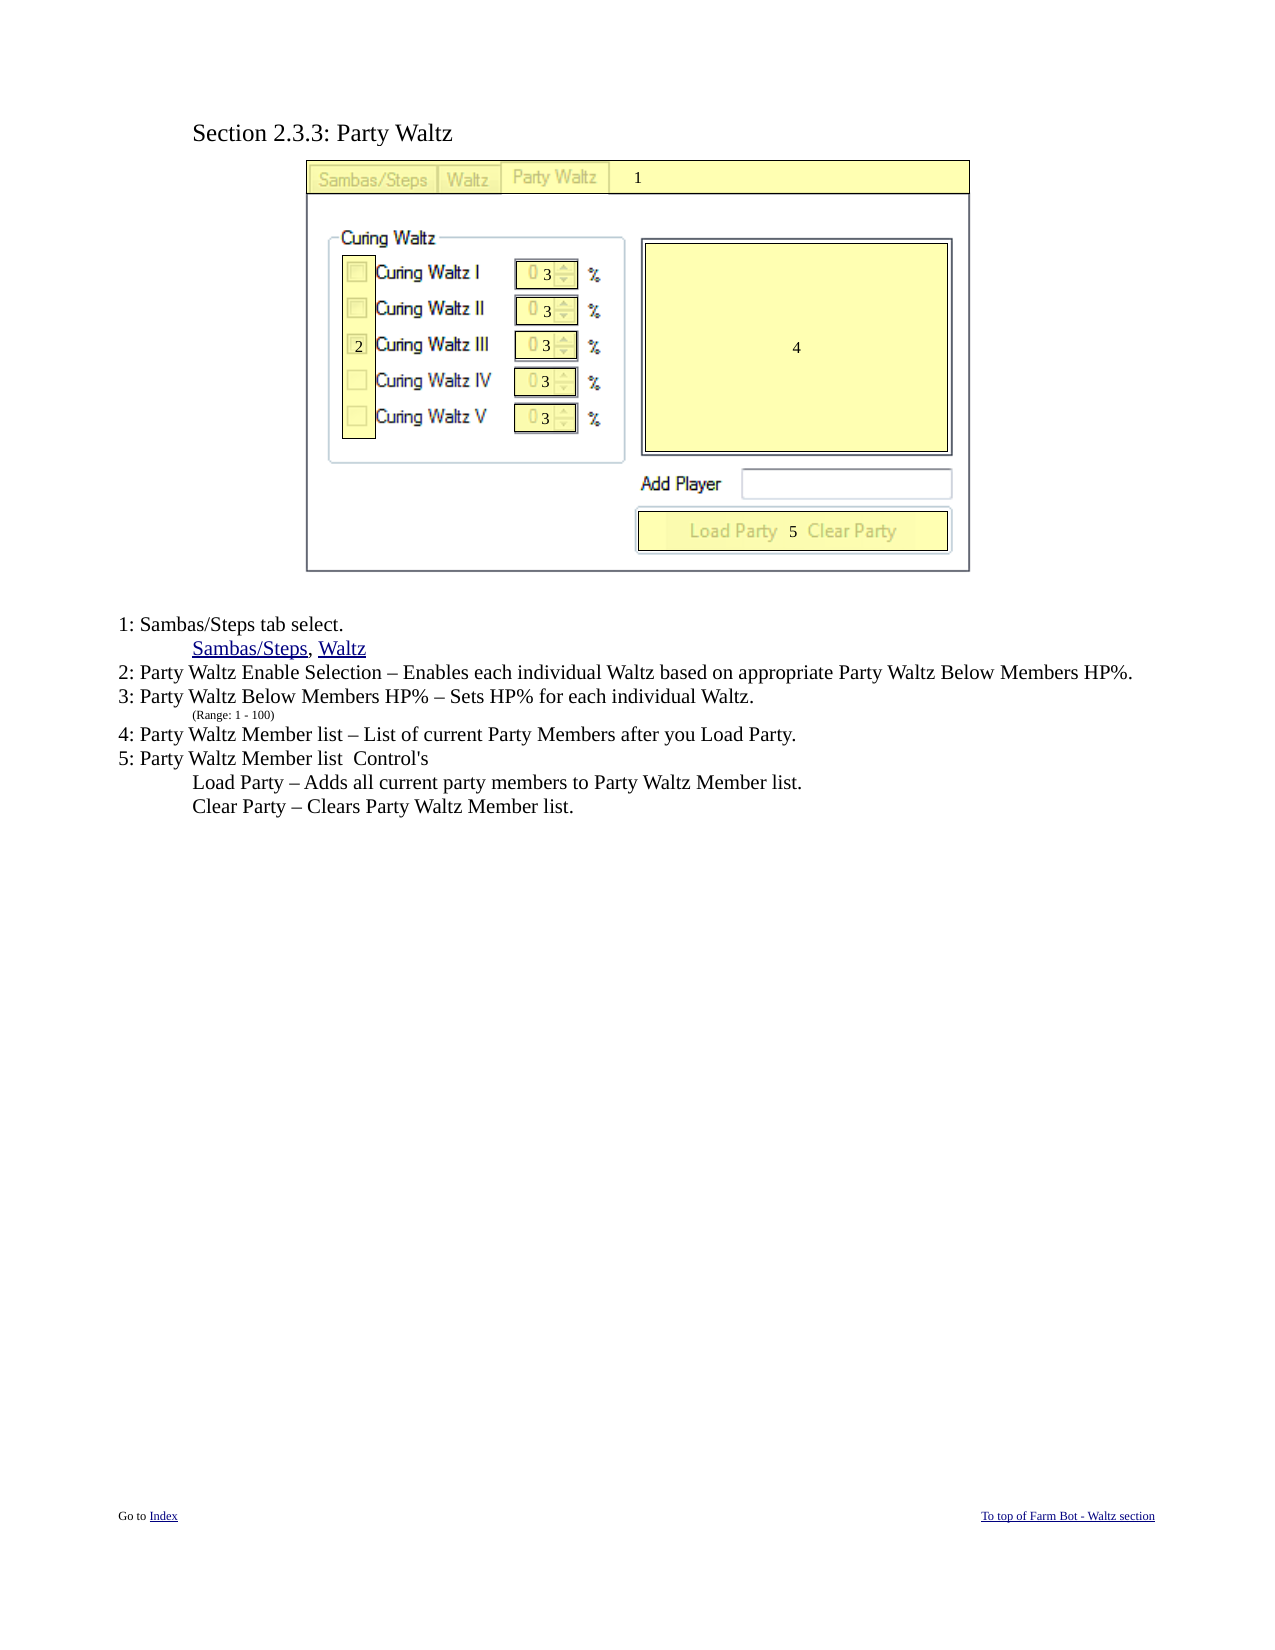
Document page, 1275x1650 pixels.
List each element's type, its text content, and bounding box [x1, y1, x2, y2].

text Load Party – Adds all current party members to Party Waltz Member list. [118, 770, 1157, 794]
text Clear Party – Clears Party Waltz Member list. [118, 794, 1157, 818]
text 1: Sambas/Steps tab select. [118, 612, 1157, 636]
text 5: Party Waltz Member list Control's [118, 746, 1157, 770]
text 2: Party Waltz Enable Selection – Enables each individual Waltz based on appropriate Party Waltz Below Members HP%. [118, 660, 1157, 684]
text 3: Party Waltz Below Members HP% – Sets HP% for each individual Waltz. [118, 684, 1157, 708]
text (Range: 1 - 100) [118, 708, 1157, 722]
text Section 2.3.3: Party Waltz [118, 118, 1157, 147]
picture [297, 146, 978, 583]
text Go to Index To top of Farm Bot - Waltz section [118, 1508, 1157, 1523]
text Sambas/Steps, Waltz [118, 636, 1157, 660]
text 4: Party Waltz Member list – List of current Party Members after you Load Party. [118, 722, 1157, 746]
